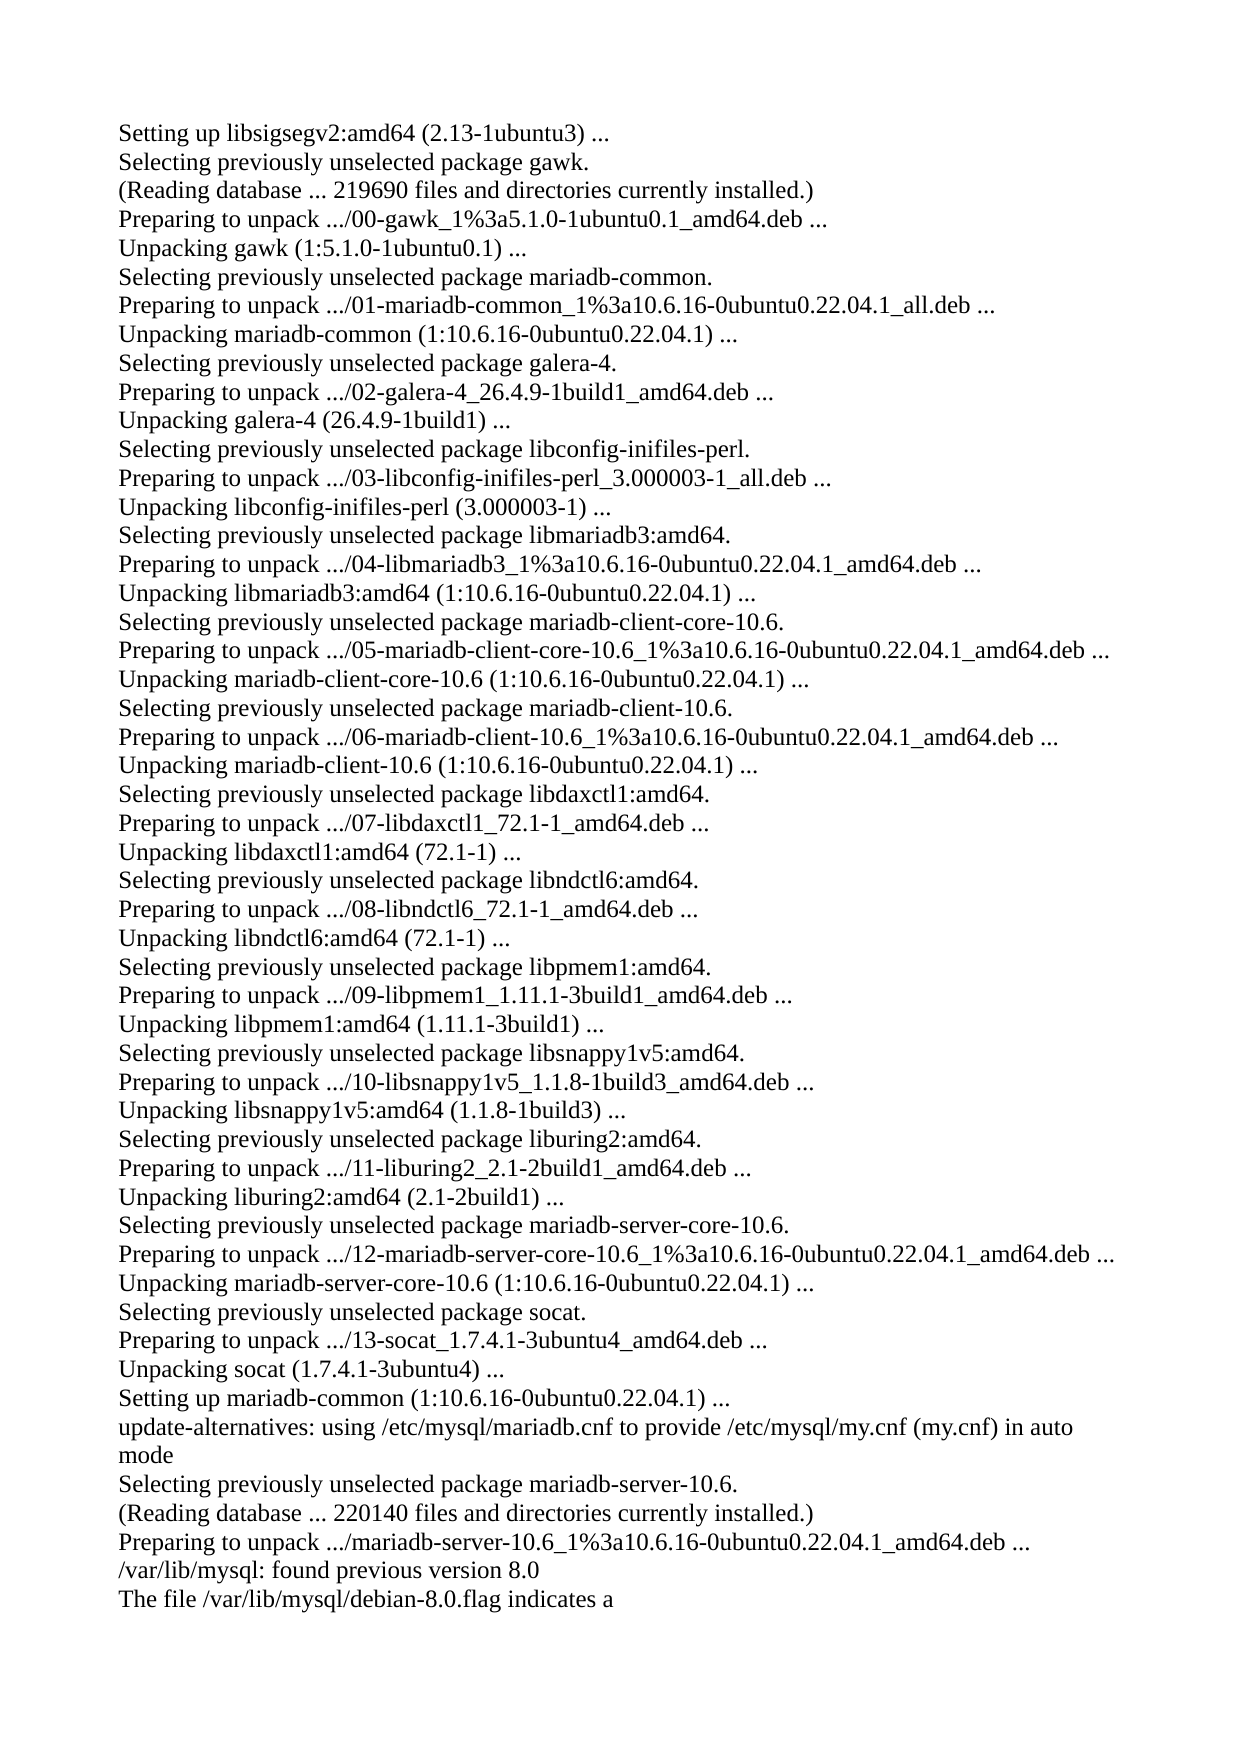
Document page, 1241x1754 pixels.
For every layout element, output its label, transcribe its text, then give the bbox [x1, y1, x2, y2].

text Selecting previously unselected package mariadb-server-10.6. [118, 1469, 1122, 1498]
text Unpacking mariadb-client-10.6 (1:10.6.16-0ubuntu0.22.04.1) ... [118, 751, 1122, 779]
text Unpacking libpmem1:amd64 (1.11.1-3build1) ... [118, 1009, 1122, 1038]
text Unpacking gawk (1:5.1.0-1ubuntu0.1) ... [118, 233, 1122, 262]
text Preparing to unpack .../05-mariadb-client-core-10.6_1%3a10.6.16-0ubuntu0.22.04.1_amd64.deb ... [118, 636, 1122, 664]
text Unpacking libsnappy1v5:amd64 (1.1.8-1build3) ... [118, 1096, 1122, 1124]
text Unpacking libndctl6:amd64 (72.1-1) ... [118, 923, 1122, 952]
text Unpacking libdaxctl1:amd64 (72.1-1) ... [118, 837, 1122, 866]
text Selecting previously unselected package libdaxctl1:amd64. [118, 779, 1122, 808]
text Preparing to unpack .../11-liburing2_2.1-2build1_amd64.deb ... [118, 1153, 1122, 1182]
text Selecting previously unselected package mariadb-client-core-10.6. [118, 607, 1122, 636]
text Selecting previously unselected package socat. [118, 1297, 1122, 1326]
text Preparing to unpack .../12-mariadb-server-core-10.6_1%3a10.6.16-0ubuntu0.22.04.1_amd64.deb ... [118, 1239, 1122, 1268]
text Selecting previously unselected package liburing2:amd64. [118, 1124, 1122, 1153]
text Preparing to unpack .../mariadb-server-10.6_1%3a10.6.16-0ubuntu0.22.04.1_amd64.deb ... [118, 1527, 1122, 1556]
text Unpacking libconfig-inifiles-perl (3.000003-1) ... [118, 492, 1122, 521]
text Preparing to unpack .../00-gawk_1%3a5.1.0-1ubuntu0.1_amd64.deb ... [118, 204, 1122, 233]
text Selecting previously unselected package mariadb-common. [118, 262, 1122, 291]
text Unpacking mariadb-common (1:10.6.16-0ubuntu0.22.04.1) ... [118, 319, 1122, 348]
text (Reading database ... 220140 files and directories currently installed.) [118, 1498, 1122, 1527]
text Selecting previously unselected package libconfig-inifiles-perl. [118, 434, 1122, 463]
text /var/lib/mysql: found previous version 8.0 [118, 1556, 1122, 1584]
text Unpacking socat (1.7.4.1-3ubuntu4) ... [118, 1354, 1122, 1383]
text Preparing to unpack .../08-libndctl6_72.1-1_amd64.deb ... [118, 894, 1122, 923]
text Preparing to unpack .../03-libconfig-inifiles-perl_3.000003-1_all.deb ... [118, 463, 1122, 492]
text Preparing to unpack .../13-socat_1.7.4.1-3ubuntu4_amd64.deb ... [118, 1326, 1122, 1354]
text Unpacking galera-4 (26.4.9-1build1) ... [118, 406, 1122, 434]
text Preparing to unpack .../10-libsnappy1v5_1.1.8-1build3_amd64.deb ... [118, 1067, 1122, 1096]
text Unpacking mariadb-client-core-10.6 (1:10.6.16-0ubuntu0.22.04.1) ... [118, 664, 1122, 693]
text Selecting previously unselected package mariadb-server-core-10.6. [118, 1211, 1122, 1239]
text Preparing to unpack .../01-mariadb-common_1%3a10.6.16-0ubuntu0.22.04.1_all.deb ... [118, 291, 1122, 319]
text Preparing to unpack .../07-libdaxctl1_72.1-1_amd64.deb ... [118, 808, 1122, 837]
text Unpacking liburing2:amd64 (2.1-2build1) ... [118, 1182, 1122, 1211]
text Selecting previously unselected package libndctl6:amd64. [118, 866, 1122, 894]
text Unpacking mariadb-server-core-10.6 (1:10.6.16-0ubuntu0.22.04.1) ... [118, 1268, 1122, 1297]
text Selecting previously unselected package gawk. [118, 147, 1122, 176]
text Preparing to unpack .../09-libpmem1_1.11.1-3build1_amd64.deb ... [118, 981, 1122, 1009]
text Selecting previously unselected package libsnappy1v5:amd64. [118, 1038, 1122, 1067]
text Selecting previously unselected package galera-4. [118, 348, 1122, 377]
text Unpacking libmariadb3:amd64 (1:10.6.16-0ubuntu0.22.04.1) ... [118, 578, 1122, 607]
text Preparing to unpack .../06-mariadb-client-10.6_1%3a10.6.16-0ubuntu0.22.04.1_amd64.deb ... [118, 722, 1122, 751]
text (Reading database ... 219690 files and directories currently installed.) [118, 176, 1122, 204]
text Setting up mariadb-common (1:10.6.16-0ubuntu0.22.04.1) ... [118, 1383, 1122, 1412]
text Selecting previously unselected package mariadb-client-10.6. [118, 693, 1122, 722]
text Selecting previously unselected package libpmem1:amd64. [118, 952, 1122, 981]
text Preparing to unpack .../02-galera-4_26.4.9-1build1_amd64.deb ... [118, 377, 1122, 406]
text The file /var/lib/mysql/debian-8.0.flag indicates a [118, 1584, 1122, 1613]
text Setting up libsigsegv2:amd64 (2.13-1ubuntu3) ... [118, 118, 1122, 147]
text Selecting previously unselected package libmariadb3:amd64. [118, 521, 1122, 549]
text Preparing to unpack .../04-libmariadb3_1%3a10.6.16-0ubuntu0.22.04.1_amd64.deb ... [118, 549, 1122, 578]
text update-alternatives: using /etc/mysql/mariadb.cnf to provide /etc/mysql/my.cnf (my.cnf) in auto mode [118, 1412, 1122, 1469]
